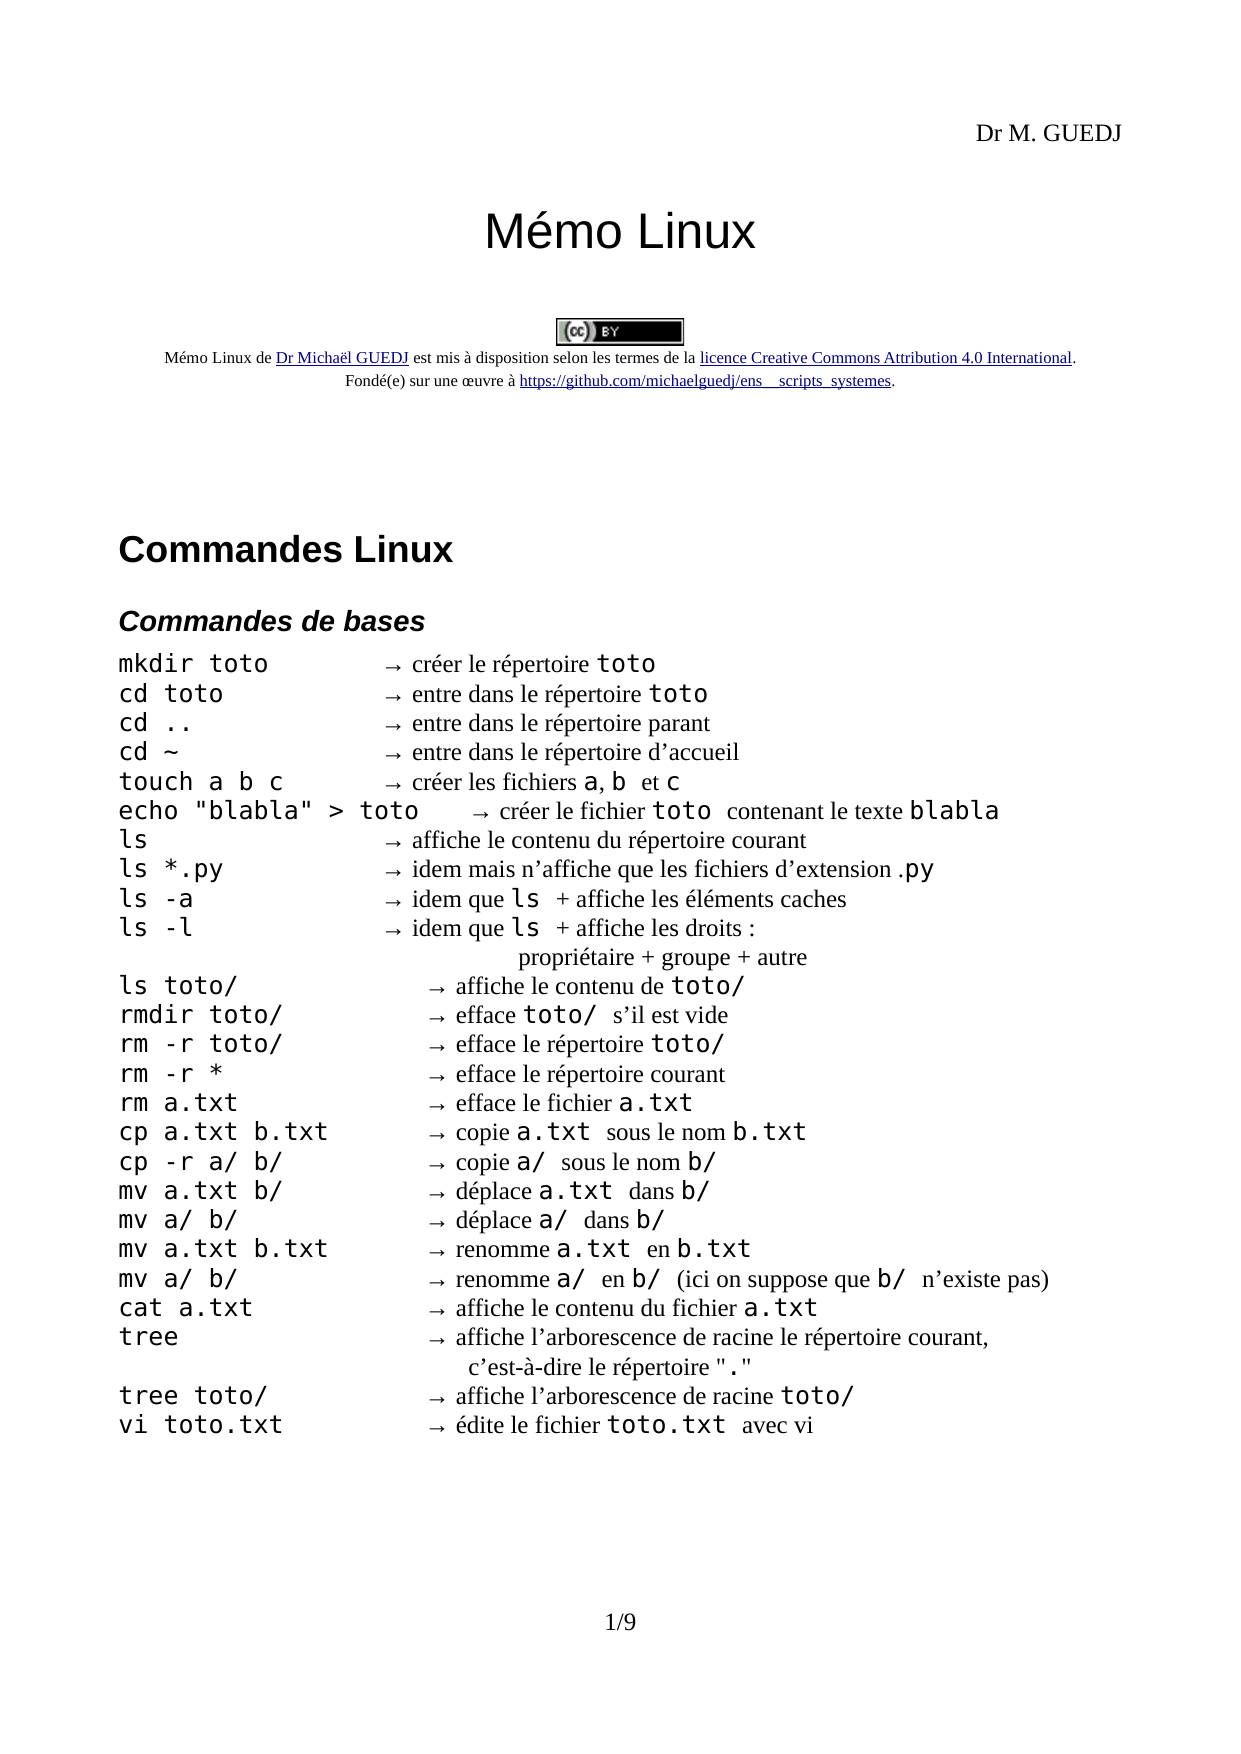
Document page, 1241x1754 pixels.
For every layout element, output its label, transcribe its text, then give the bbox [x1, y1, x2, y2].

text ls -l → idem que ls + affiche les droits : [118, 913, 1122, 942]
text rm -r * → efface le répertoire courant [118, 1059, 1122, 1088]
text echo "blabla" > toto → créer le fichier toto contenant le texte blabla [118, 796, 1122, 825]
text tree toto/ → affiche l’arborescence de racine toto/ [118, 1381, 1122, 1410]
picture [556, 318, 685, 346]
text c’est-à-dire le répertoire "." [118, 1352, 1122, 1381]
text mv a.txt b/ → déplace a.txt dans b/ [118, 1176, 1122, 1205]
text cp -r a/ b/ → copie a/ sous le nom b/ [118, 1147, 1122, 1176]
text mv a/ b/ → renomme a/ en b/ (ici on suppose que b/ n’existe pas) [118, 1264, 1122, 1293]
text Mémo Linux de Dr Michaël GUEDJ est mis à disposition selon les termes de la licence Creative Commons Attribution 4.0 International. Fondé(e) sur une œuvre à https://github.com/michaelguedj/ens__scripts_systemes. [118, 319, 1122, 389]
text mv a/ b/ → déplace a/ dans b/ [118, 1205, 1122, 1234]
text cp a.txt b.txt → copie a.txt sous le nom b.txt [118, 1117, 1122, 1147]
text rm a.txt → efface le fichier a.txt [118, 1088, 1122, 1117]
subtitle Commandes Linux [118, 527, 1122, 570]
subtitle Commandes de bases [118, 603, 1122, 637]
text cd toto → entre dans le répertoire toto [118, 679, 1122, 708]
text ls toto/ → affiche le contenu de toto/ [118, 971, 1122, 1000]
subtitle Mémo Linux [118, 201, 1122, 259]
text cat a.txt → affiche le contenu du fichier a.txt [118, 1293, 1122, 1322]
text vi toto.txt → édite le fichier toto.txt avec vi [118, 1410, 1122, 1439]
text mkdir toto → créer le répertoire toto [118, 649, 1122, 679]
text touch a b c → créer les fichiers a, b et c [118, 767, 1122, 796]
text tree → affiche l’arborescence de racine le répertoire courant, [118, 1322, 1122, 1352]
text mv a.txt b.txt → renomme a.txt en b.txt [118, 1234, 1122, 1264]
text propriétaire + groupe + autre [118, 942, 1122, 971]
text rm -r toto/ → efface le répertoire toto/ [118, 1029, 1122, 1059]
text rmdir toto/ → efface toto/ s’il est vide [118, 1000, 1122, 1029]
text cd .. → entre dans le répertoire parant [118, 708, 1122, 737]
text ls *.py → idem mais n’affiche que les fichiers d’extension .py [118, 854, 1122, 884]
text ls → affiche le contenu du répertoire courant [118, 825, 1122, 854]
text cd ~ → entre dans le répertoire d’accueil [118, 737, 1122, 767]
text ls -a → idem que ls + affiche les éléments caches [118, 884, 1122, 913]
